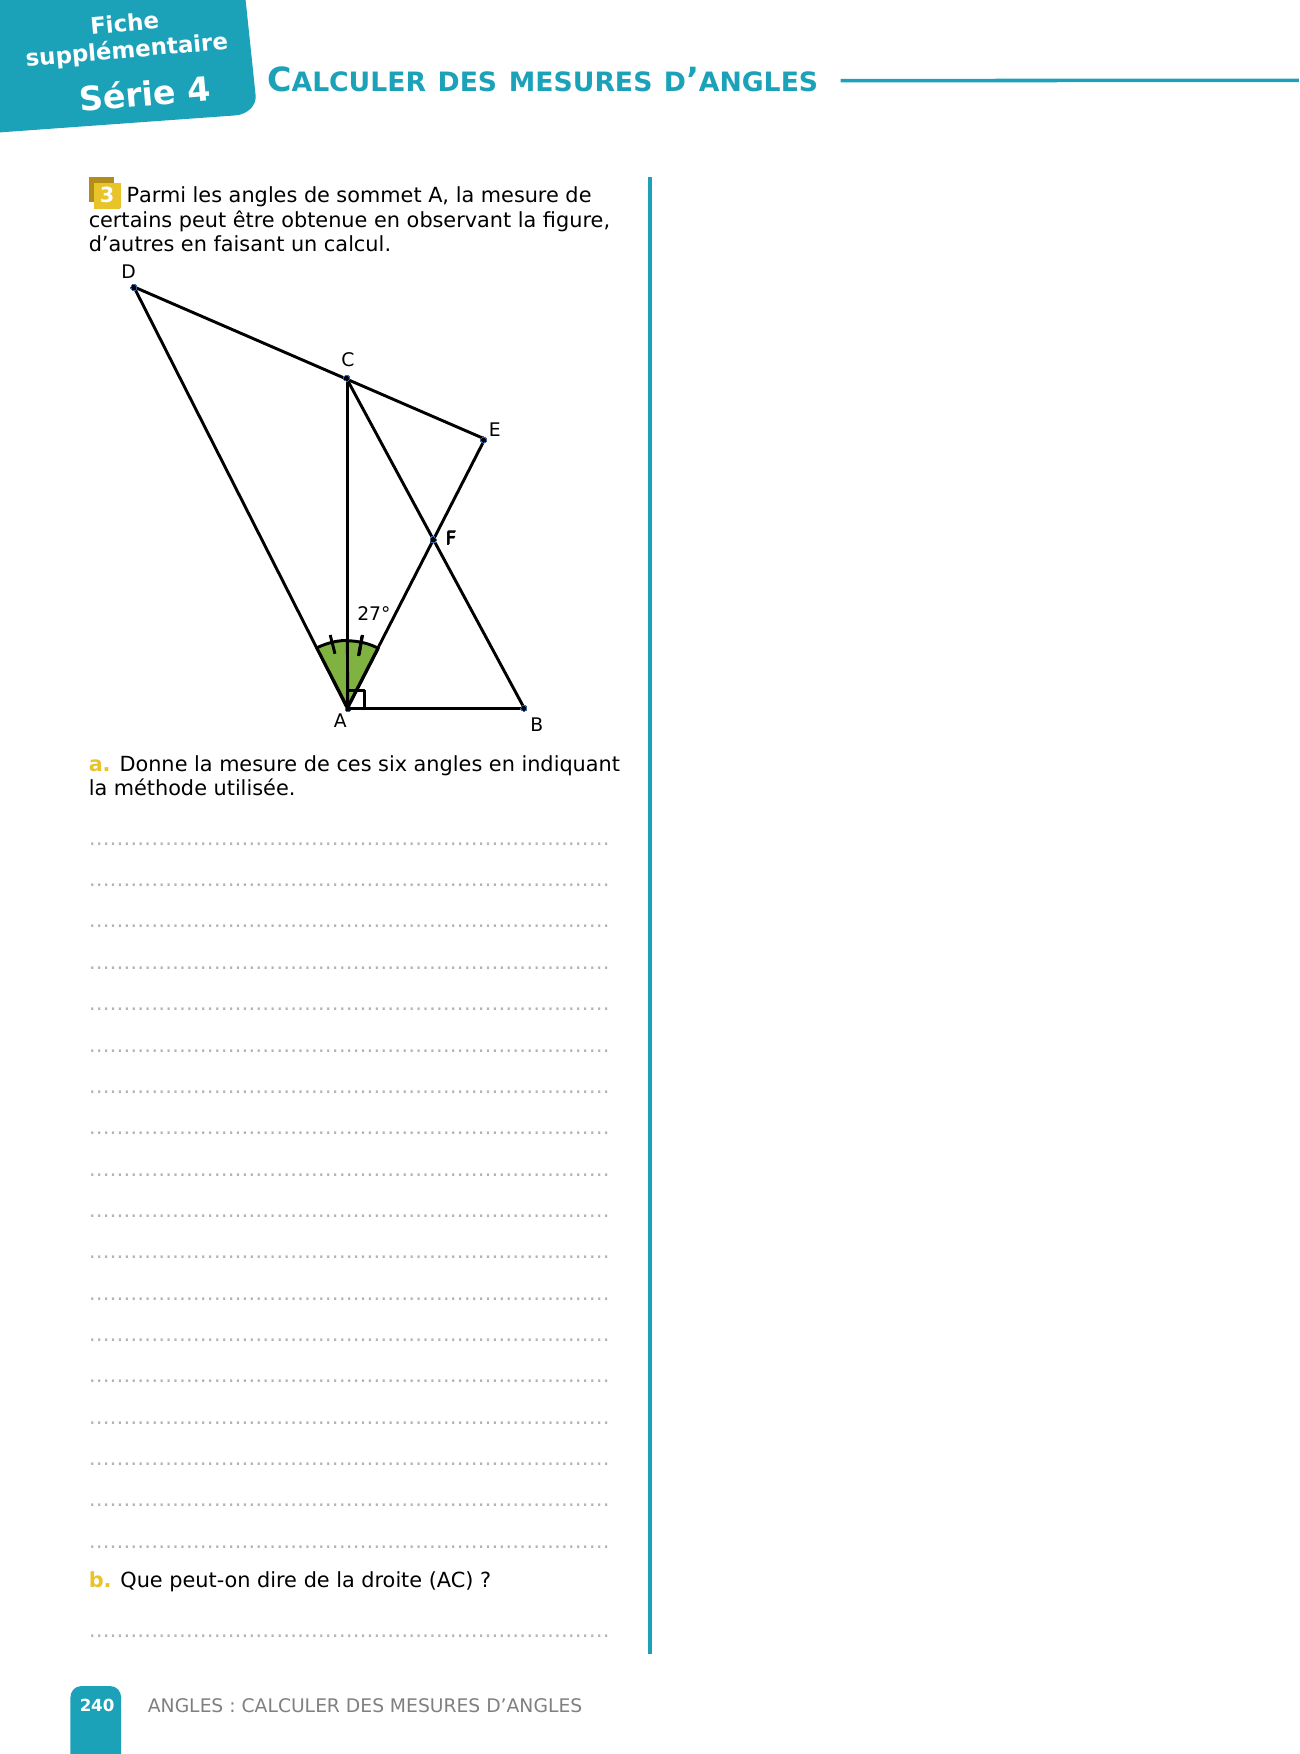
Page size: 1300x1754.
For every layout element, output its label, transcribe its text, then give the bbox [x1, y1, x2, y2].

subtitle Parmi les angles de sommet A, la mesure de certains peut être obtenue en observant la figure, d’autres en faisant un calcul. [88, 177, 629, 257]
list ………………………………………………………………… [88, 936, 629, 978]
list ………………………………………………………………… [88, 1604, 629, 1646]
list ………………………………………………………………… [88, 853, 629, 895]
list ………………………………………………………………… [88, 812, 629, 853]
list ………………………………………………………………… [88, 1143, 629, 1184]
list ………………………………………………………………… [88, 1226, 629, 1267]
list ………………………………………………………………… [88, 1102, 629, 1143]
list ………………………………………………………………… [88, 1184, 629, 1226]
list ………………………………………………………………… [88, 978, 629, 1019]
list ………………………………………………………………… [88, 1350, 629, 1391]
list ………………………………………………………………… [88, 1432, 629, 1474]
list ………………………………………………………………… [88, 1019, 629, 1060]
list Que peut-on dire de la droite (AC) ? [88, 1568, 629, 1593]
list Donne la mesure de ces six angles en indiquant la méthode utilisée. [88, 752, 629, 800]
list ………………………………………………………………… [88, 1267, 629, 1308]
list ………………………………………………………………… [88, 1474, 629, 1515]
list ………………………………………………………………… [88, 1515, 629, 1557]
list ………………………………………………………………… [88, 895, 629, 936]
list ………………………………………………………………… [88, 1060, 629, 1102]
list ………………………………………………………………… [88, 1391, 629, 1432]
list ………………………………………………………………… [88, 1308, 629, 1350]
